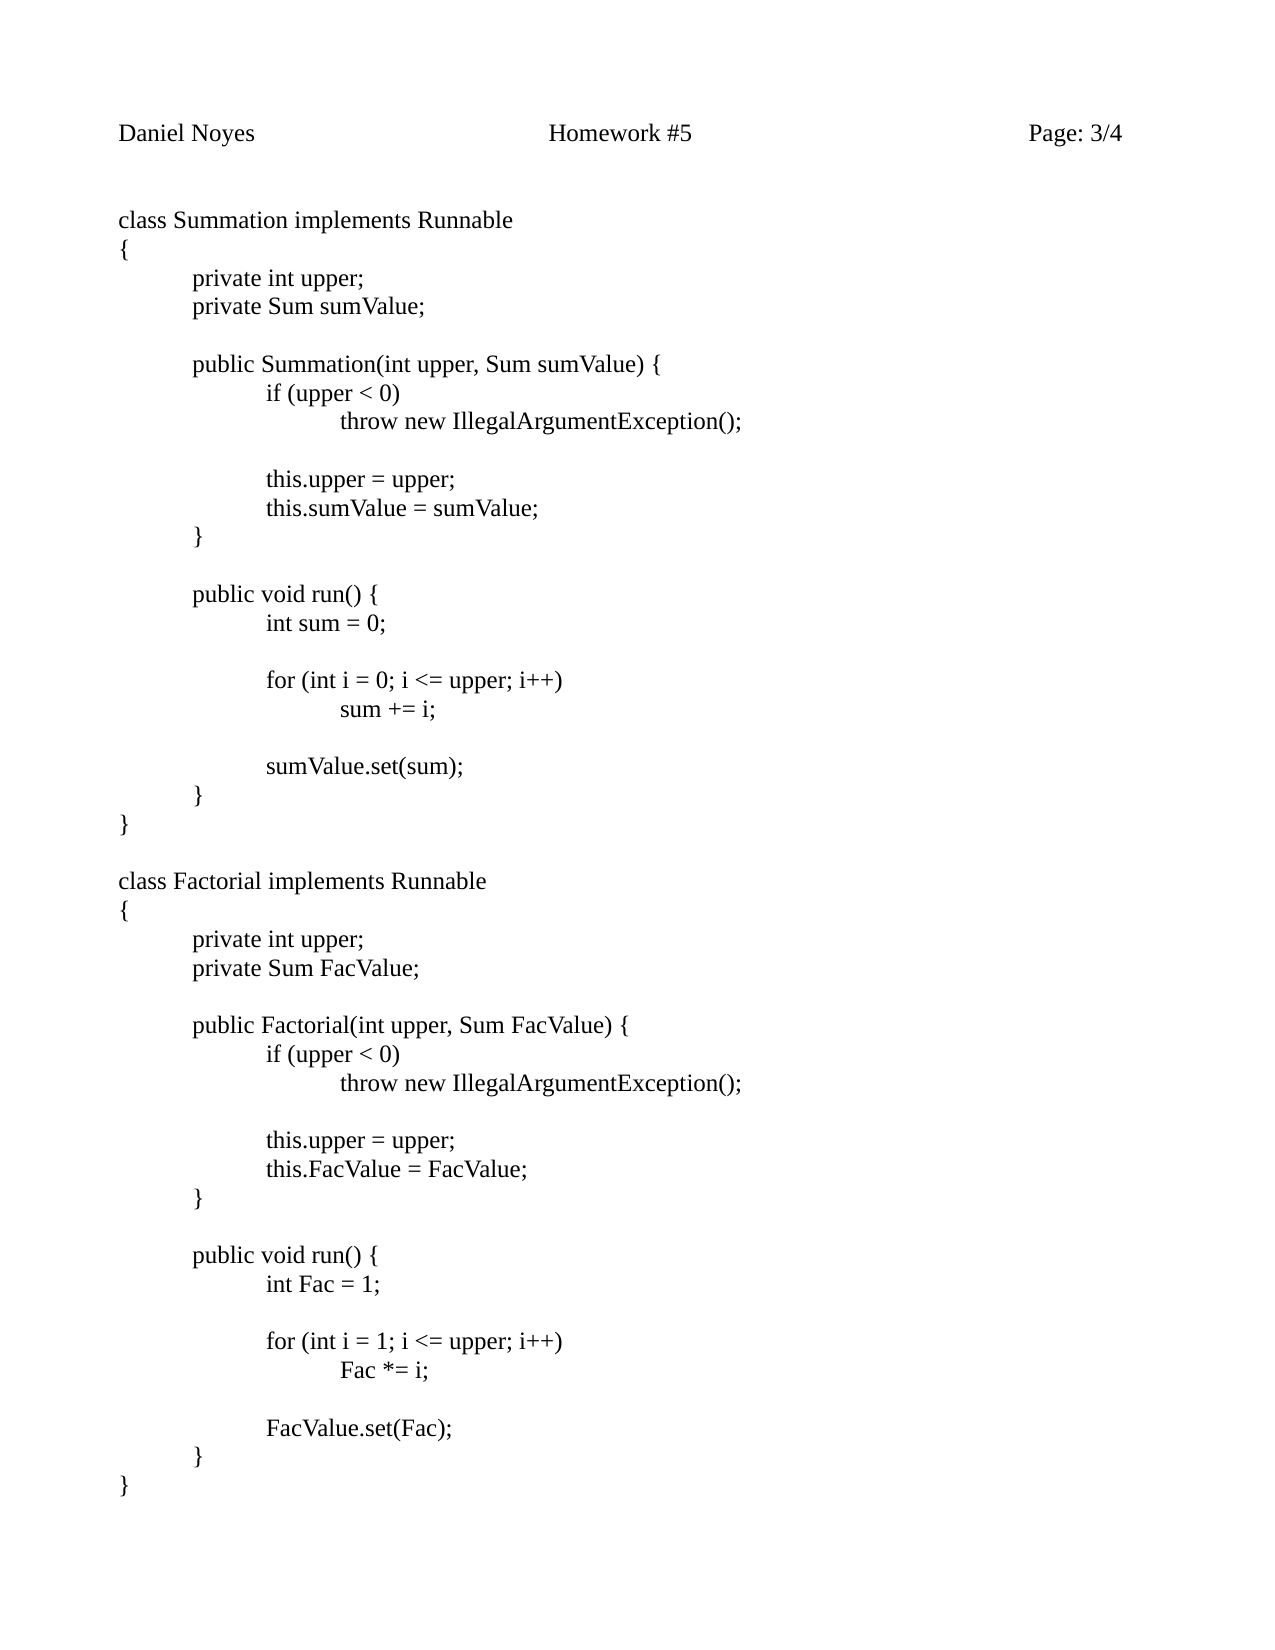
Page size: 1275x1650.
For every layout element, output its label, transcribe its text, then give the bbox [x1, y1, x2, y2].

text } [118, 780, 1157, 809]
text { [118, 895, 1157, 924]
text if (upper < 0) [118, 378, 1157, 406]
text int sum = 0; [118, 608, 1157, 636]
text FacValue.set(Fac); [118, 1413, 1157, 1441]
text for (int i = 1; i <= upper; i++) [118, 1326, 1157, 1355]
text private int upper; [118, 924, 1157, 953]
text class Summation implements Runnable [118, 205, 1157, 234]
text this.upper = upper; [118, 1125, 1157, 1154]
text } [118, 809, 1157, 838]
text if (upper < 0) [118, 1039, 1157, 1068]
text public Factorial(int upper, Sum FacValue) { [118, 1010, 1157, 1039]
text private Sum sumValue; [118, 291, 1157, 320]
text } [118, 1441, 1157, 1470]
text public void run() { [118, 579, 1157, 608]
text for (int i = 0; i <= upper; i++) [118, 665, 1157, 694]
text throw new IllegalArgumentException(); [118, 1068, 1157, 1096]
text } [118, 1470, 1157, 1499]
text this.FacValue = FacValue; [118, 1154, 1157, 1183]
text this.upper = upper; [118, 464, 1157, 493]
text class Factorial implements Runnable [118, 866, 1157, 895]
text sumValue.set(sum); [118, 751, 1157, 780]
text public void run() { [118, 1240, 1157, 1269]
text int Fac = 1; [118, 1269, 1157, 1298]
text { [118, 234, 1157, 263]
text sum += i; [118, 694, 1157, 723]
text } [118, 1183, 1157, 1211]
text this.sumValue = sumValue; [118, 493, 1157, 521]
text public Summation(int upper, Sum sumValue) { [118, 349, 1157, 378]
text private Sum FacValue; [118, 953, 1157, 981]
text } [118, 521, 1157, 550]
text throw new IllegalArgumentException(); [118, 406, 1157, 435]
text Fac *= i; [118, 1355, 1157, 1384]
text private int upper; [118, 263, 1157, 291]
